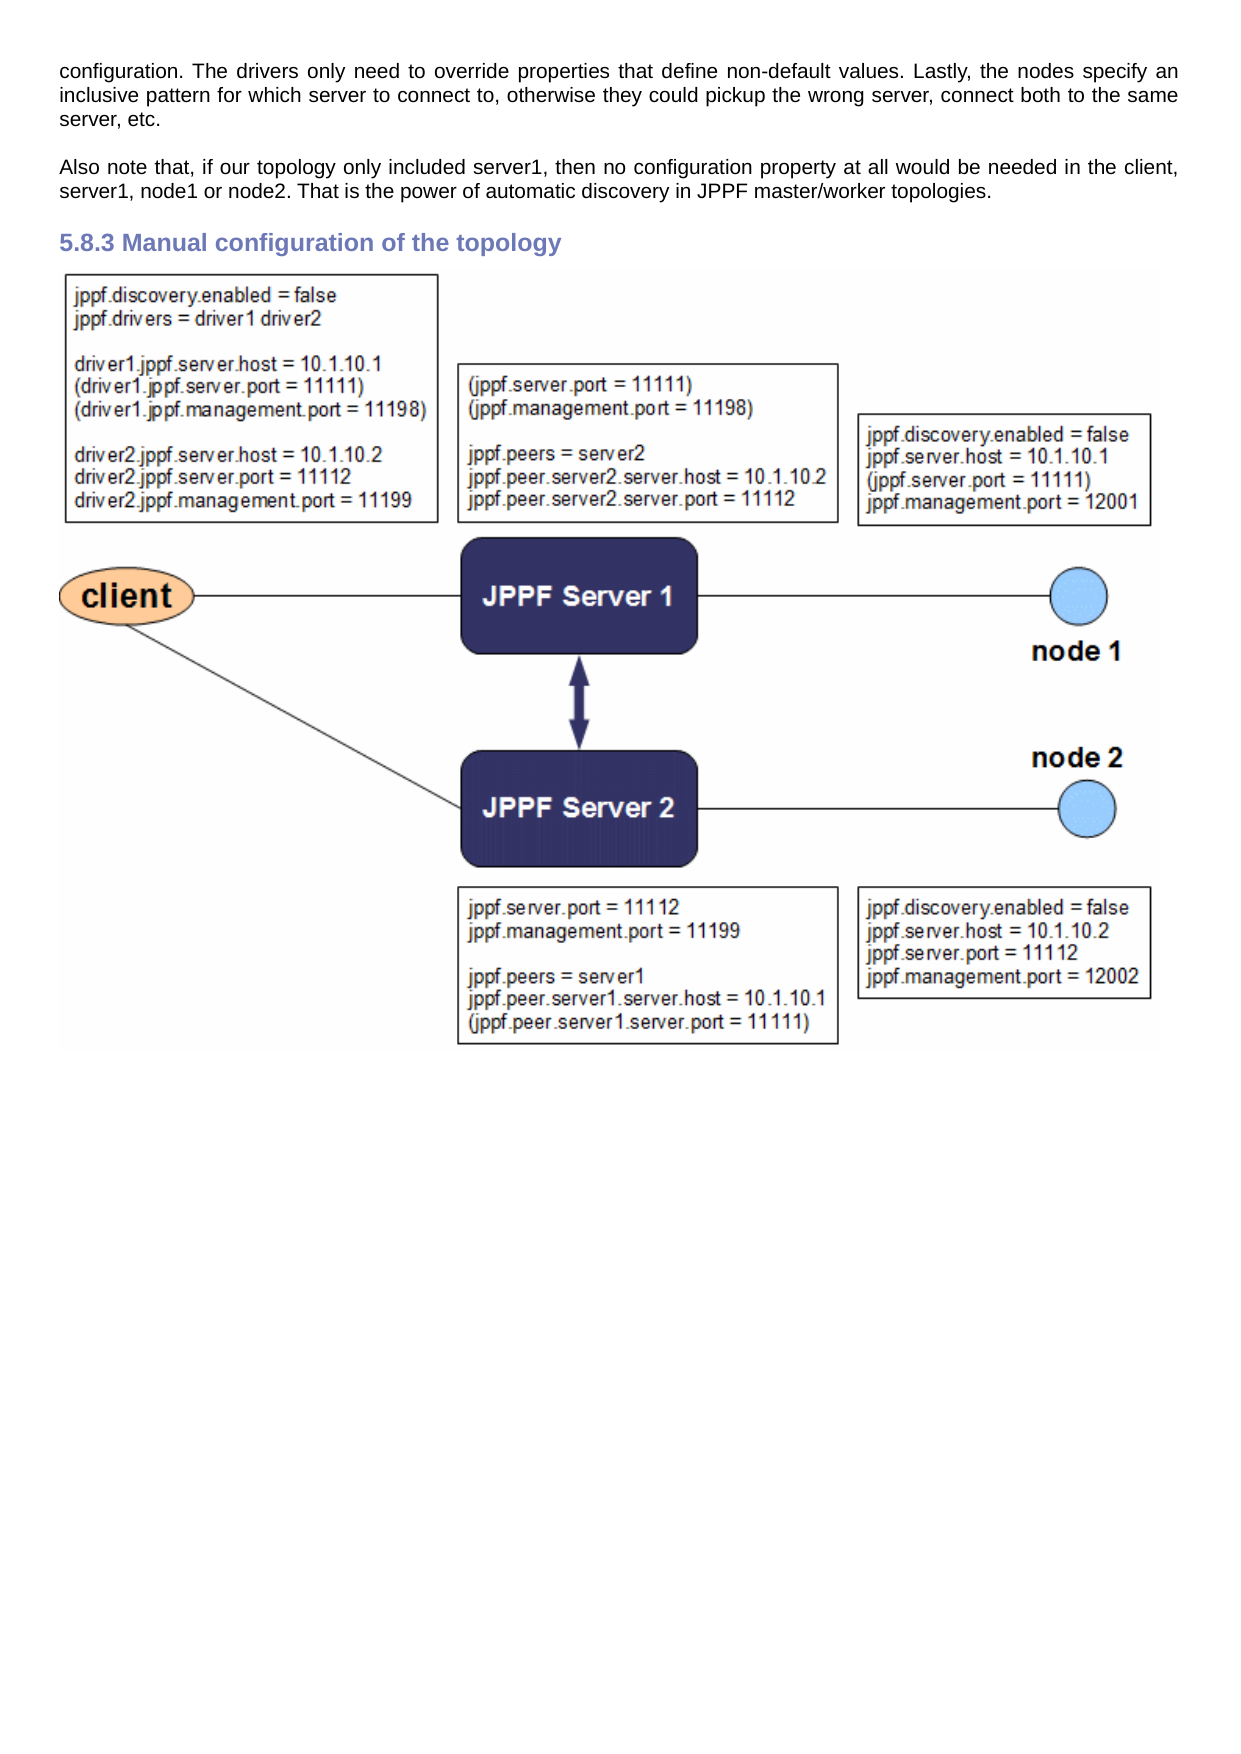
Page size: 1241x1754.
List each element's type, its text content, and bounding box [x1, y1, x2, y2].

picture [59, 269, 1161, 1051]
subtitle Manual configuration of the topology [59, 228, 1181, 257]
text configuration. The drivers only need to override properties that define non-default values. Lastly, the nodes specify an inclusive pattern for which server to connect to, otherwise they could pickup the wrong server, connect both to the same server, etc. [59, 59, 1181, 131]
text Also note that, if our topology only included server1, then no configuration property at all would be needed in the client, server1, node1 or node2. That is the power of automatic discovery in JPPF master/worker topologies. [59, 155, 1181, 203]
